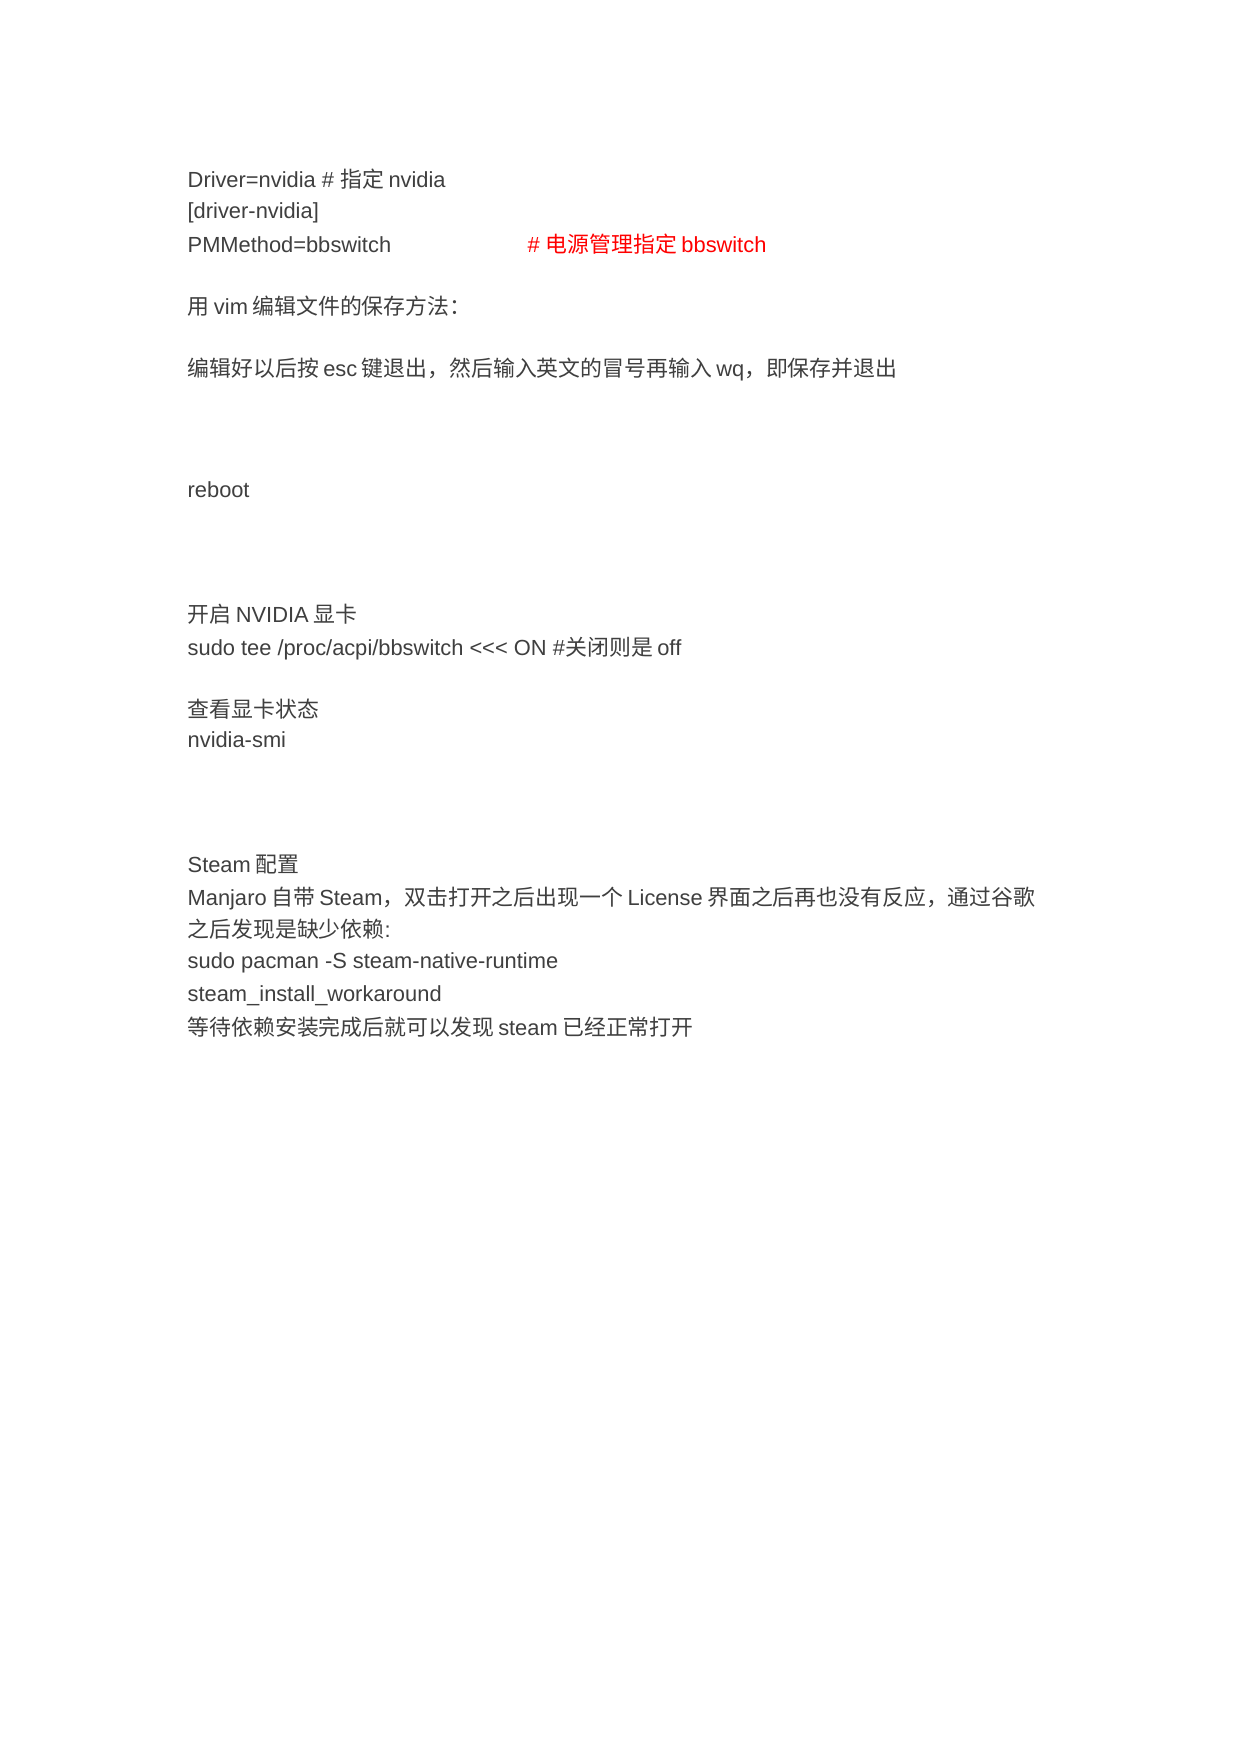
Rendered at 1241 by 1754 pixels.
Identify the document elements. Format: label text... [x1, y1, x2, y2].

text reboot [187, 474, 1053, 506]
text 用vim编辑文件的保存方法： [187, 289, 1053, 321]
text 编辑好以后按esc键退出，然后输入英文的冒号再输入wq，即保存并退出 [187, 350, 1053, 383]
text 开启NVIDIA显卡 sudo tee /proc/acpi/bbswitch <<< ON #关闭则是off [187, 597, 1053, 662]
text Driver=nvidia # 指定nvidia [driver-nvidia] PMMethod=bbswitch # 电源管理指定bbswitch [187, 162, 1053, 259]
text 查看显卡状态 nvidia-smi [187, 691, 1053, 756]
text Steam配置 Manjaro自带Steam，双击打开之后出现一个License界面之后再也没有反应，通过谷歌之后发现是缺少依赖: sudo pacman -S steam-native-runtime steam_install_workaround 等待依赖安装完成后就可以发现steam已经正常打开 [187, 847, 1053, 1042]
